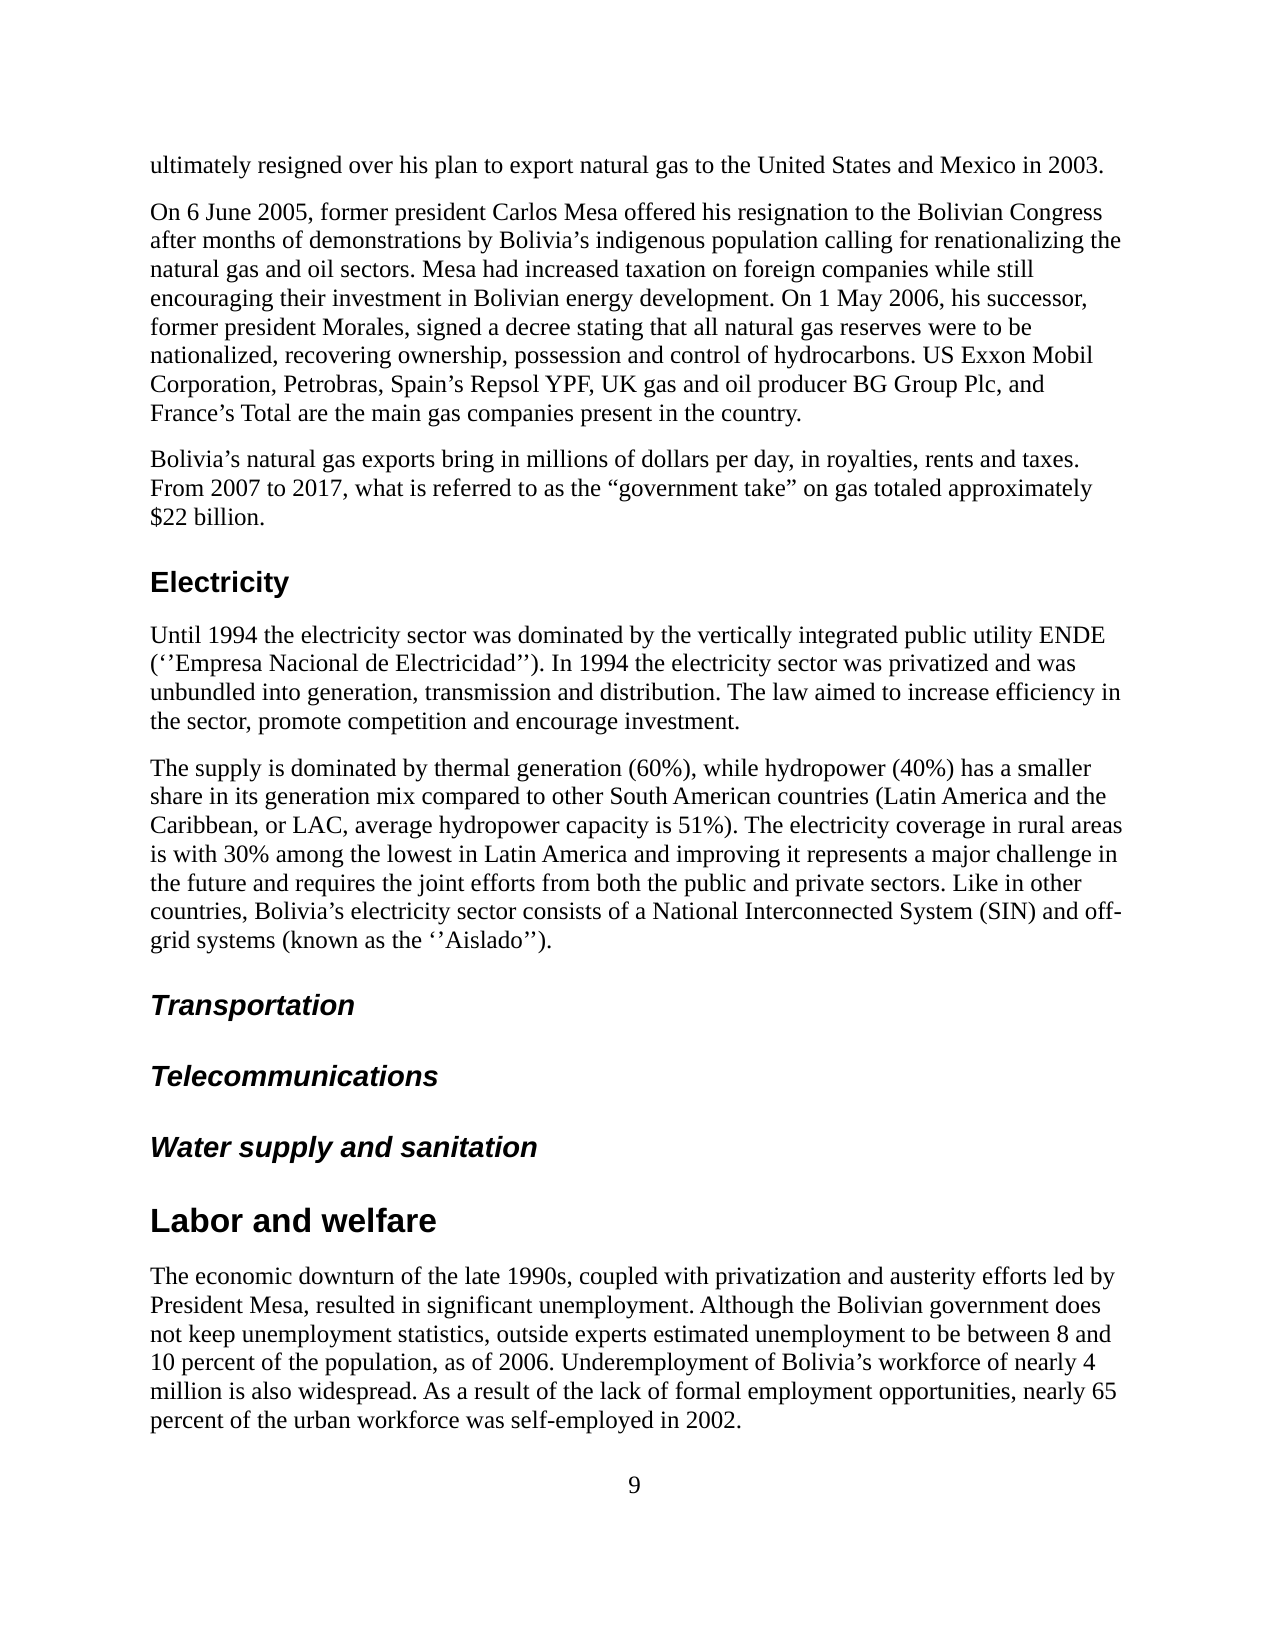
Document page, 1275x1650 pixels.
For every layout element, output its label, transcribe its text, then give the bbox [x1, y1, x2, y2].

text On 6 June 2005, former president Carlos Mesa offered his resignation to the Bolivian Congress after months of demonstrations by Bolivia’s indigenous population calling for renationalizing the natural gas and oil sectors. Mesa had increased taxation on foreign companies while still encouraging their investment in Bolivian energy development. On 1 May 2006, his successor, former president Morales, signed a decree stating that all natural gas reserves were to be nationalized, recovering ownership, possession and control of hydrocarbons. US Exxon Mobil Corporation, Petrobras, Spain’s Repsol YPF, UK gas and oil producer BG Group Plc, and France’s Total are the main gas companies present in the country. [150, 197, 1125, 427]
subtitle Water supply and sanitation [150, 1130, 1125, 1163]
text ultimately resigned over his plan to export natural gas to the United States and Mexico in 2003. [150, 150, 1125, 179]
text Bolivia’s natural gas exports bring in millions of dollars per day, in royalties, rents and taxes. From 2007 to 2017, what is referred to as the “government take” on gas totaled approximately $22 billion. [150, 444, 1125, 531]
subtitle Labor and welfare [150, 1201, 1125, 1240]
subtitle Transportation [150, 988, 1125, 1021]
text The supply is dominated by thermal generation (60%), while hydropower (40%) has a smaller share in its generation mix compared to other South American countries (Latin America and the Caribbean, or LAC, average hydropower capacity is 51%). The electricity coverage in rural areas is with 30% among the lowest in Latin America and improving it represents a major challenge in the future and requires the joint efforts from both the public and private sectors. Like in other countries, Bolivia’s electricity sector consists of a National Interconnected System (SIN) and off-grid systems (known as the ‘’Aislado’’). [150, 753, 1125, 954]
text Until 1994 the electricity sector was dominated by the vertically integrated public utility ENDE (‘’Empresa Nacional de Electricidad’’). In 1994 the electricity sector was privatized and was unbundled into generation, transmission and distribution. The law aimed to increase efficiency in the sector, promote competition and encourage investment. [150, 620, 1125, 735]
subtitle Electricity [150, 565, 1125, 598]
subtitle Telecommunications [150, 1059, 1125, 1092]
text The economic downturn of the late 1990s, coupled with privatization and austerity efforts led by President Mesa, resulted in significant unemployment. Although the Bolivian government does not keep unemployment statistics, outside experts estimated unemployment to be between 8 and 10 percent of the population, as of 2006. Underemployment of Bolivia’s workforce of nearly 4 million is also widespread. As a result of the lack of formal employment opportunities, nearly 65 percent of the urban workforce was self-employed in 2002. [150, 1261, 1125, 1434]
